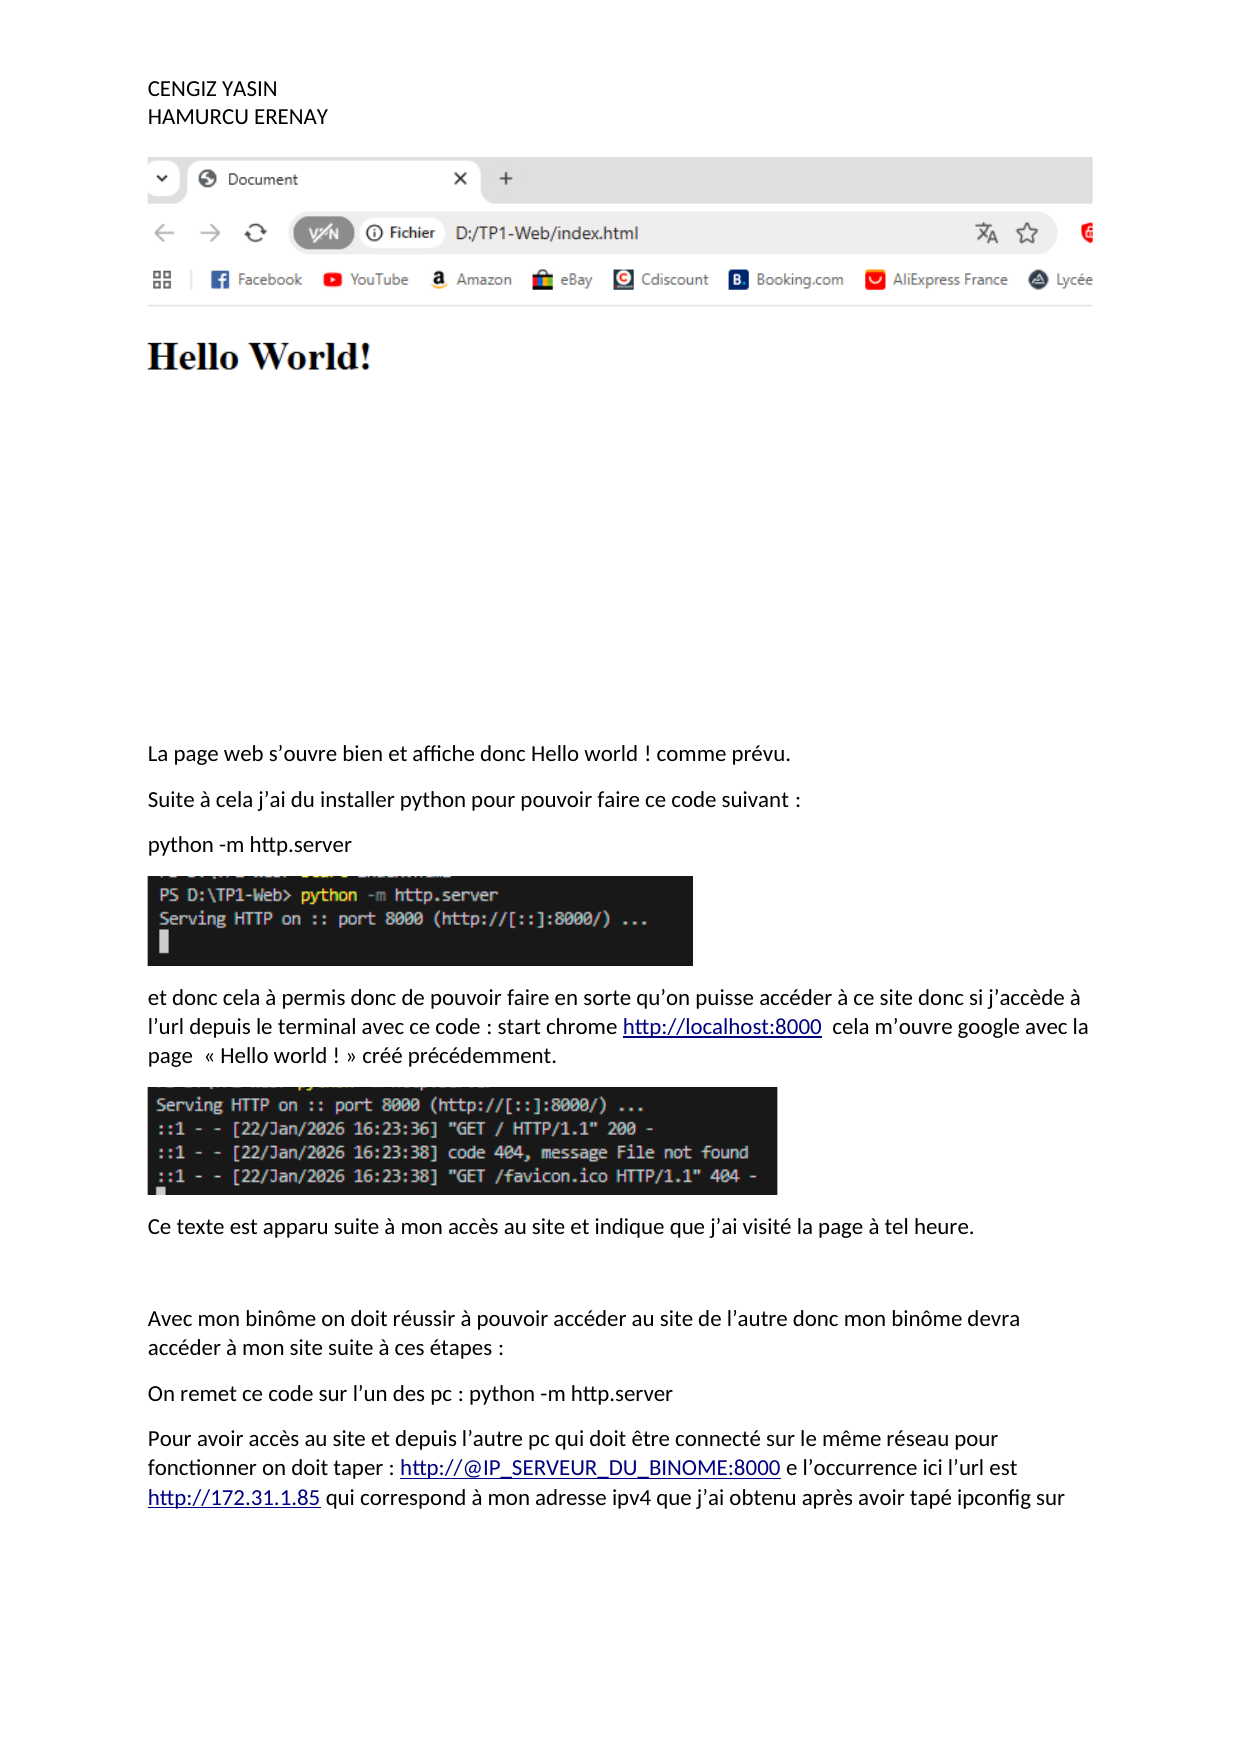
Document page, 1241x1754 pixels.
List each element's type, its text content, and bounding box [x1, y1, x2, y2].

text Suite à cela j’ai du installer python pour pouvoir faire ce code suivant : [148, 785, 1093, 813]
text Avec mon binôme on doit réussir à pouvoir accéder au site de l’autre donc mon binôme devra accéder à mon site suite à ces étapes : [148, 1304, 1093, 1361]
text La page web s’ouvre bien et affiche donc Hello world ! comme prévu. [148, 739, 1093, 767]
text Ce texte est apparu suite à mon accès au site et indique que j’ai visité la page à tel heure. [148, 1212, 1093, 1241]
text On remet ce code sur l’un des pc : python -m http.server [148, 1379, 1093, 1407]
text Pour avoir accès au site et depuis l’autre pc qui doit être connecté sur le même réseau pour fonctionner on doit taper : http://@IP_SERVEUR_DU_BINOME:8000 e l’occurrence ici l’url est http://172.31.1.85 qui correspond à mon adresse ipv4 que j’ai obtenu après avoir tapé ipconfig sur [148, 1424, 1093, 1511]
text python -m http.server [148, 831, 1093, 859]
text et donc cela à permis donc de pouvoir faire en sorte qu’on puisse accéder à ce site donc si j’accède à l’url depuis le terminal avec ce code : start chrome http://localhost:8000 cela m’ouvre google avec la page « Hello world ! » créé précédemment. [148, 983, 1093, 1069]
